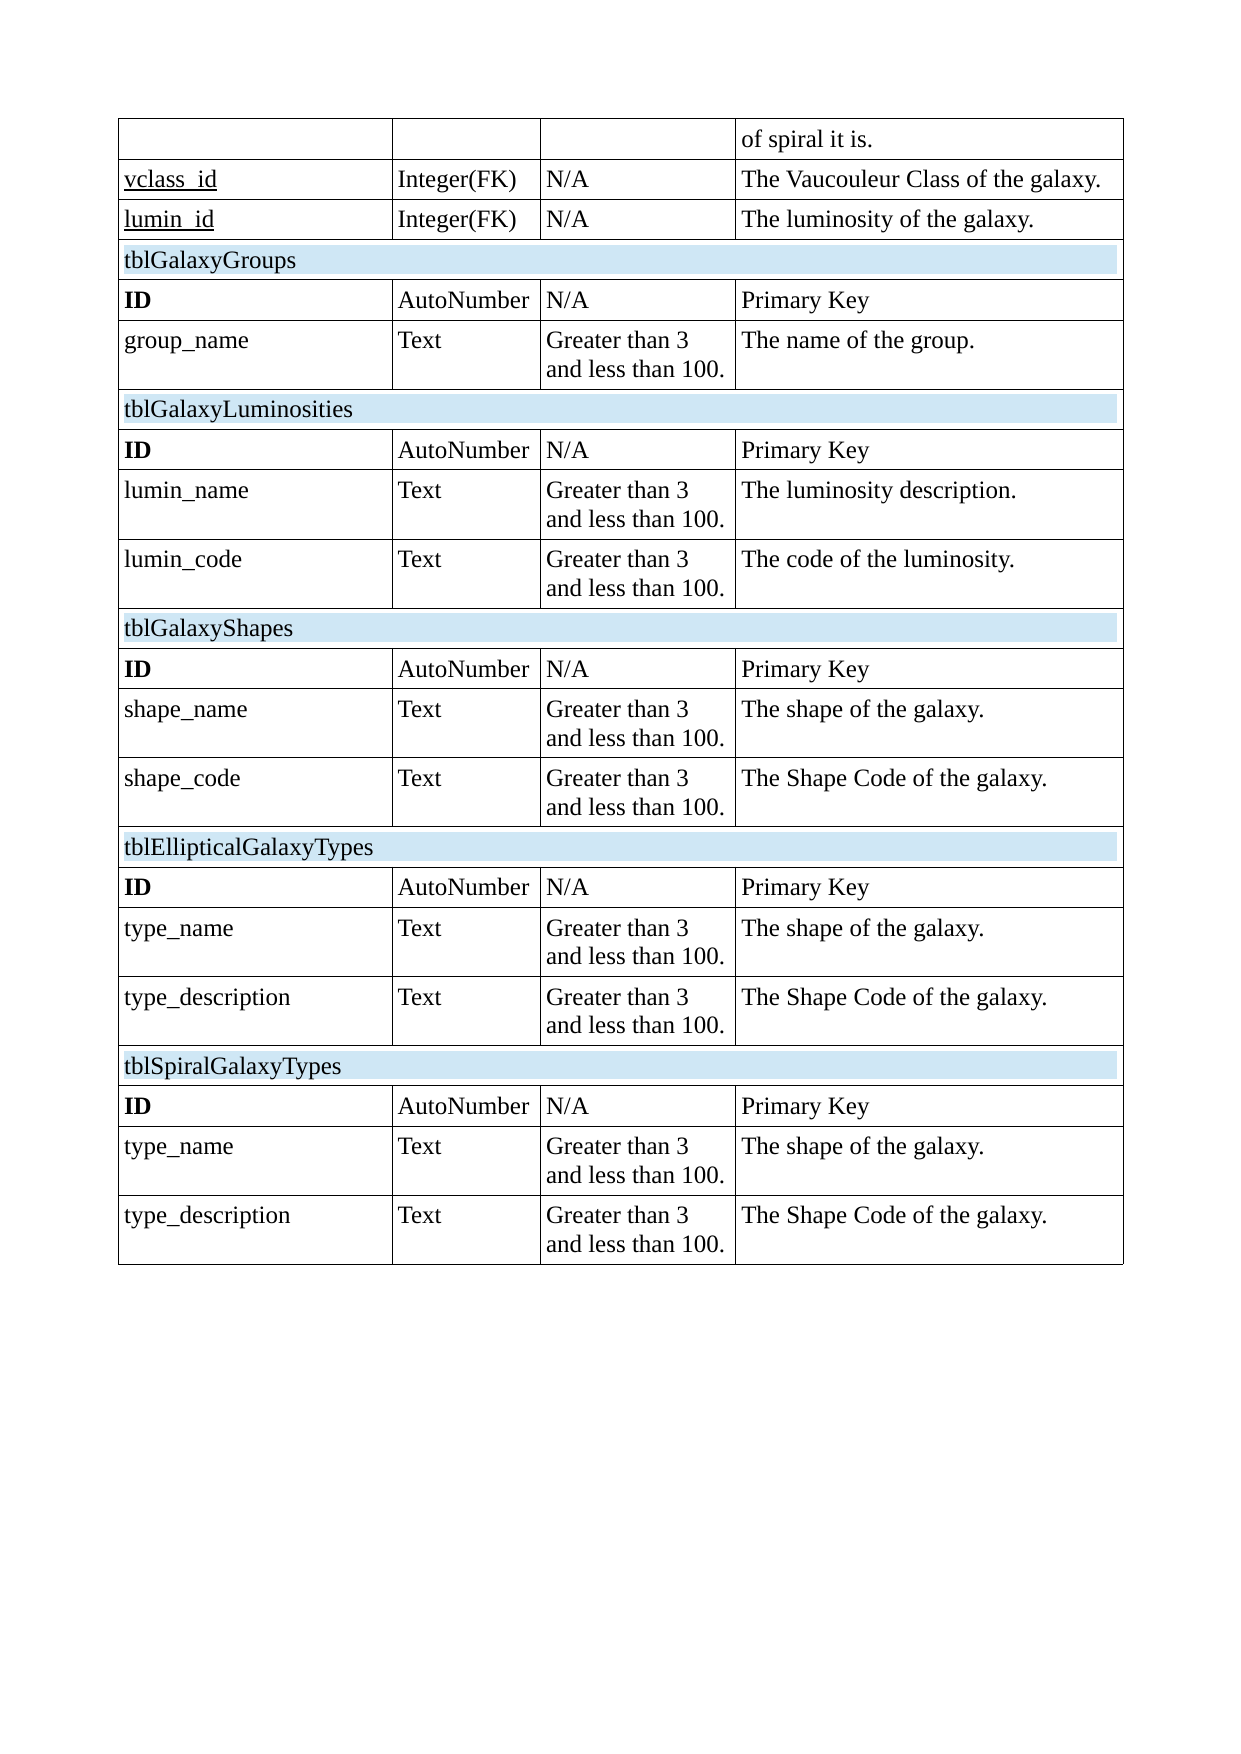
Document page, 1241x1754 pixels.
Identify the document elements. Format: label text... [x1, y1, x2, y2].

table_cell tblGalaxyShapes [119, 609, 1123, 648]
table_cell Greater than 3 and less than 100. [541, 689, 735, 757]
table_cell type_description [119, 1196, 392, 1264]
table_cell vclass_id [119, 160, 392, 199]
table_cell Greater than 3 and less than 100. [541, 1196, 735, 1264]
table_cell [393, 119, 540, 158]
table_cell AutoNumber [393, 868, 540, 907]
table_cell group_name [119, 321, 392, 389]
table_cell Text [393, 470, 540, 538]
table_cell type_name [119, 908, 392, 976]
table_cell Text [393, 1196, 540, 1264]
table_cell Greater than 3 and less than 100. [541, 1127, 735, 1195]
table_cell Greater than 3 and less than 100. [541, 977, 735, 1045]
table_cell ID [119, 430, 392, 469]
table_cell tblGalaxyLuminosities [119, 390, 1123, 429]
table_cell Primary Key [736, 280, 1123, 320]
table_cell Text [393, 540, 540, 607]
table_cell shape_code [119, 758, 392, 826]
table_cell tblGalaxyGroups [119, 240, 1123, 279]
table_cell Text [393, 689, 540, 757]
table_cell Text [393, 758, 540, 826]
table_cell Greater than 3 and less than 100. [541, 470, 735, 538]
table_cell The shape of the galaxy. [736, 1127, 1123, 1195]
table_cell shape_name [119, 689, 392, 757]
table_cell The Shape Code of the galaxy. [736, 758, 1123, 826]
table_cell lumin_id [119, 200, 392, 239]
table_cell Greater than 3 and less than 100. [541, 540, 735, 607]
table_cell Text [393, 908, 540, 976]
table_cell Primary Key [736, 1086, 1123, 1126]
table_cell The Shape Code of the galaxy. [736, 977, 1123, 1045]
table_cell The name of the group. [736, 321, 1123, 389]
table_cell Text [393, 1127, 540, 1195]
table_cell of spiral it is. [736, 119, 1123, 158]
table_cell Greater than 3 and less than 100. [541, 758, 735, 826]
table_cell The luminosity description. [736, 470, 1123, 538]
table_cell tblSpiralGalaxyTypes [119, 1046, 1123, 1085]
table_cell N/A [541, 160, 735, 199]
table_cell lumin_name [119, 470, 392, 538]
table_cell ID [119, 868, 392, 907]
table_cell N/A [541, 430, 735, 469]
table_cell Greater than 3 and less than 100. [541, 321, 735, 389]
table_cell lumin_code [119, 540, 392, 607]
table_cell tblEllipticalGalaxyTypes [119, 827, 1123, 867]
table_cell N/A [541, 868, 735, 907]
table_cell type_name [119, 1127, 392, 1195]
table_cell The Shape Code of the galaxy. [736, 1196, 1123, 1264]
table_cell Primary Key [736, 430, 1123, 469]
table_cell The code of the luminosity. [736, 540, 1123, 607]
table_cell AutoNumber [393, 649, 540, 688]
table_cell AutoNumber [393, 280, 540, 320]
table_cell The luminosity of the galaxy. [736, 200, 1123, 239]
table_cell Integer(FK) [393, 160, 540, 199]
table_cell N/A [541, 1086, 735, 1126]
table_cell Text [393, 321, 540, 389]
table_cell Greater than 3 and less than 100. [541, 908, 735, 976]
table_cell N/A [541, 200, 735, 239]
table_cell The shape of the galaxy. [736, 689, 1123, 757]
table_cell ID [119, 649, 392, 688]
table_cell N/A [541, 280, 735, 320]
table_cell The shape of the galaxy. [736, 908, 1123, 976]
table_cell The Vaucouleur Class of the galaxy. [736, 160, 1123, 199]
table_cell N/A [541, 649, 735, 688]
table_cell AutoNumber [393, 430, 540, 469]
table_cell ID [119, 1086, 392, 1126]
table_cell [541, 119, 735, 158]
table_cell Primary Key [736, 868, 1123, 907]
table_cell Integer(FK) [393, 200, 540, 239]
table_cell type_description [119, 977, 392, 1045]
table_cell Primary Key [736, 649, 1123, 688]
table_cell ID [119, 280, 392, 320]
table_cell [119, 119, 392, 158]
table_cell Text [393, 977, 540, 1045]
table_cell AutoNumber [393, 1086, 540, 1126]
